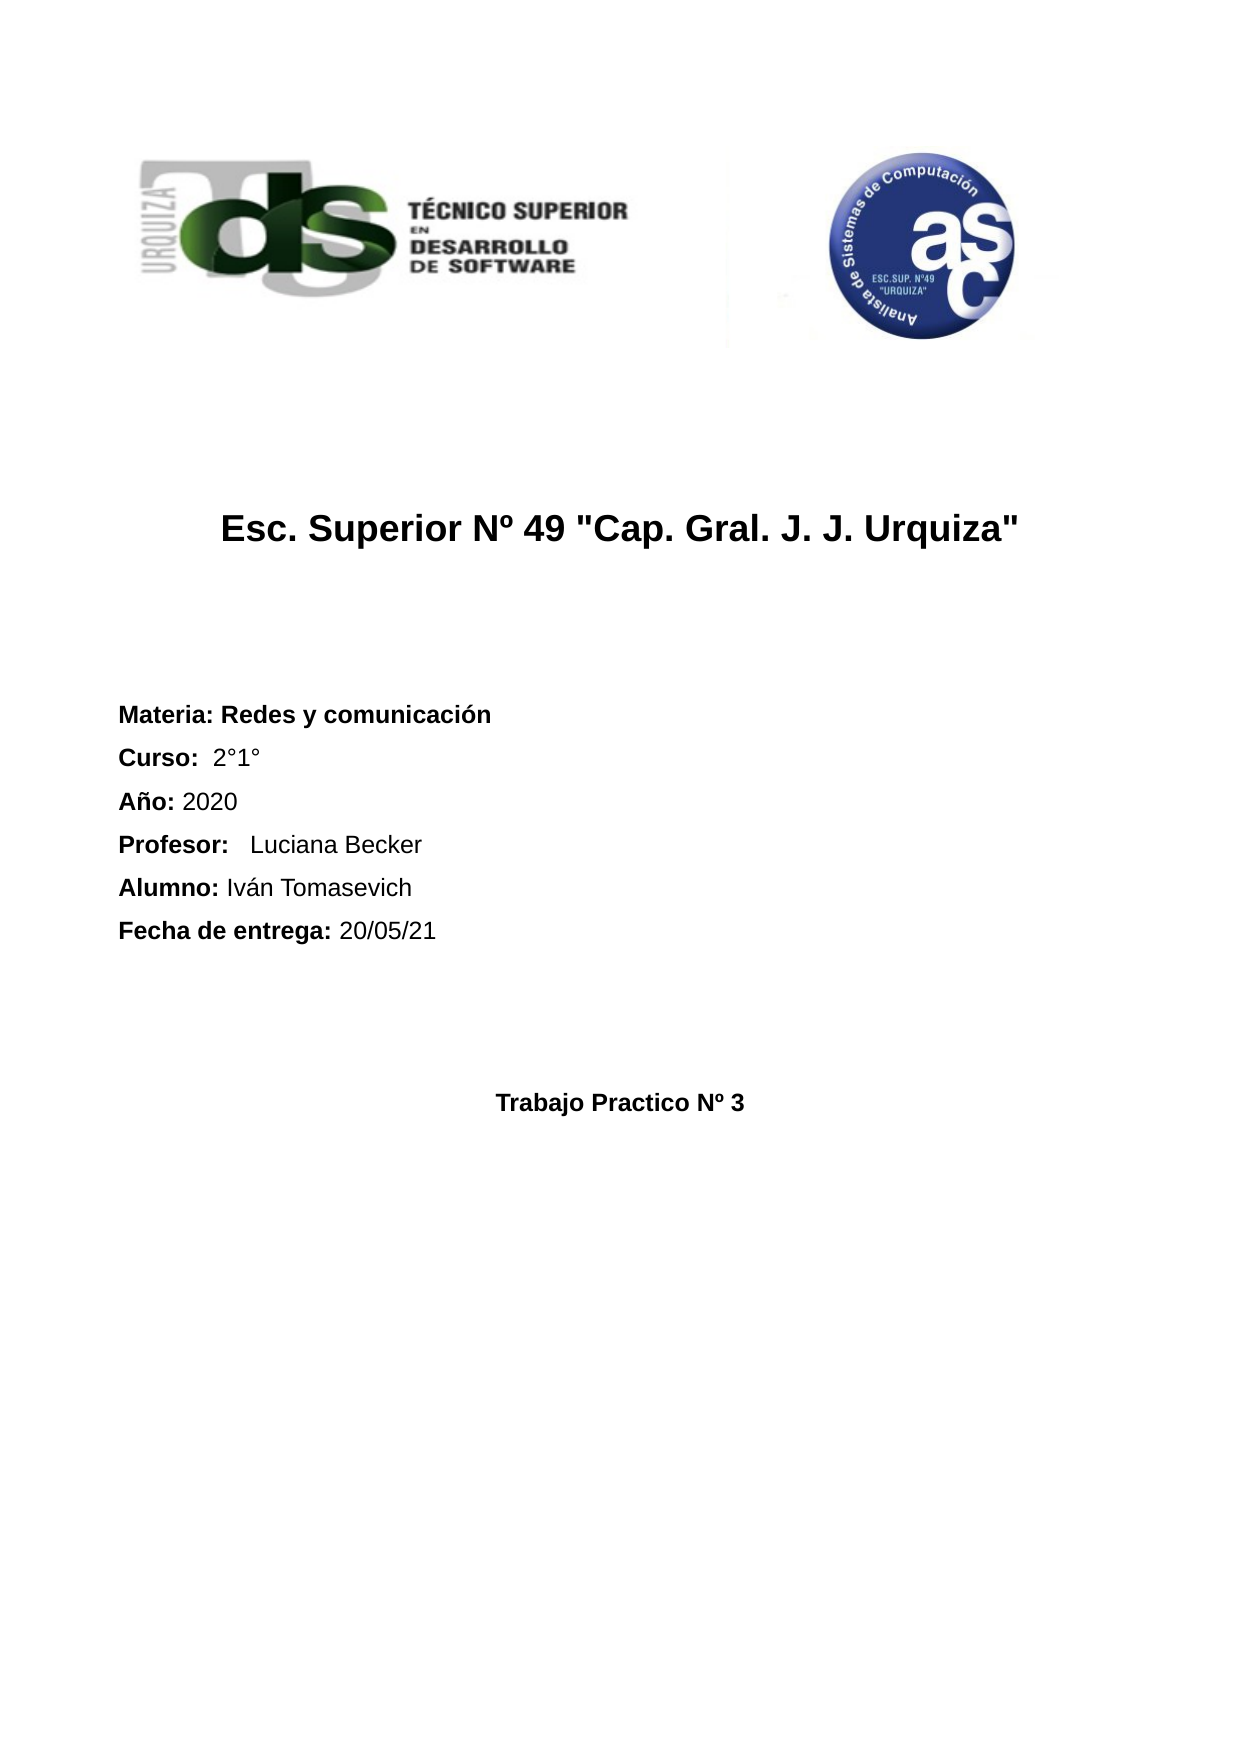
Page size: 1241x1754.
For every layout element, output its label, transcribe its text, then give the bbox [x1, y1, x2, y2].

text Fecha de entrega: 20/05/21 [118, 916, 1122, 945]
text Curso: 2°1° [118, 743, 1122, 772]
text Materia: Redes y comunicación [118, 700, 1122, 729]
text Profesor: Luciana Becker [118, 830, 1122, 858]
text Esc. Superior Nº 49 "Cap. Gral. J. J. Urquiza" [118, 506, 1122, 549]
text Año: 2020 [118, 787, 1122, 815]
picture [123, 146, 644, 327]
text Alumno: Iván Tomasevich [118, 873, 1122, 902]
text Trabajo Practico Nº 3 [118, 1088, 1122, 1117]
